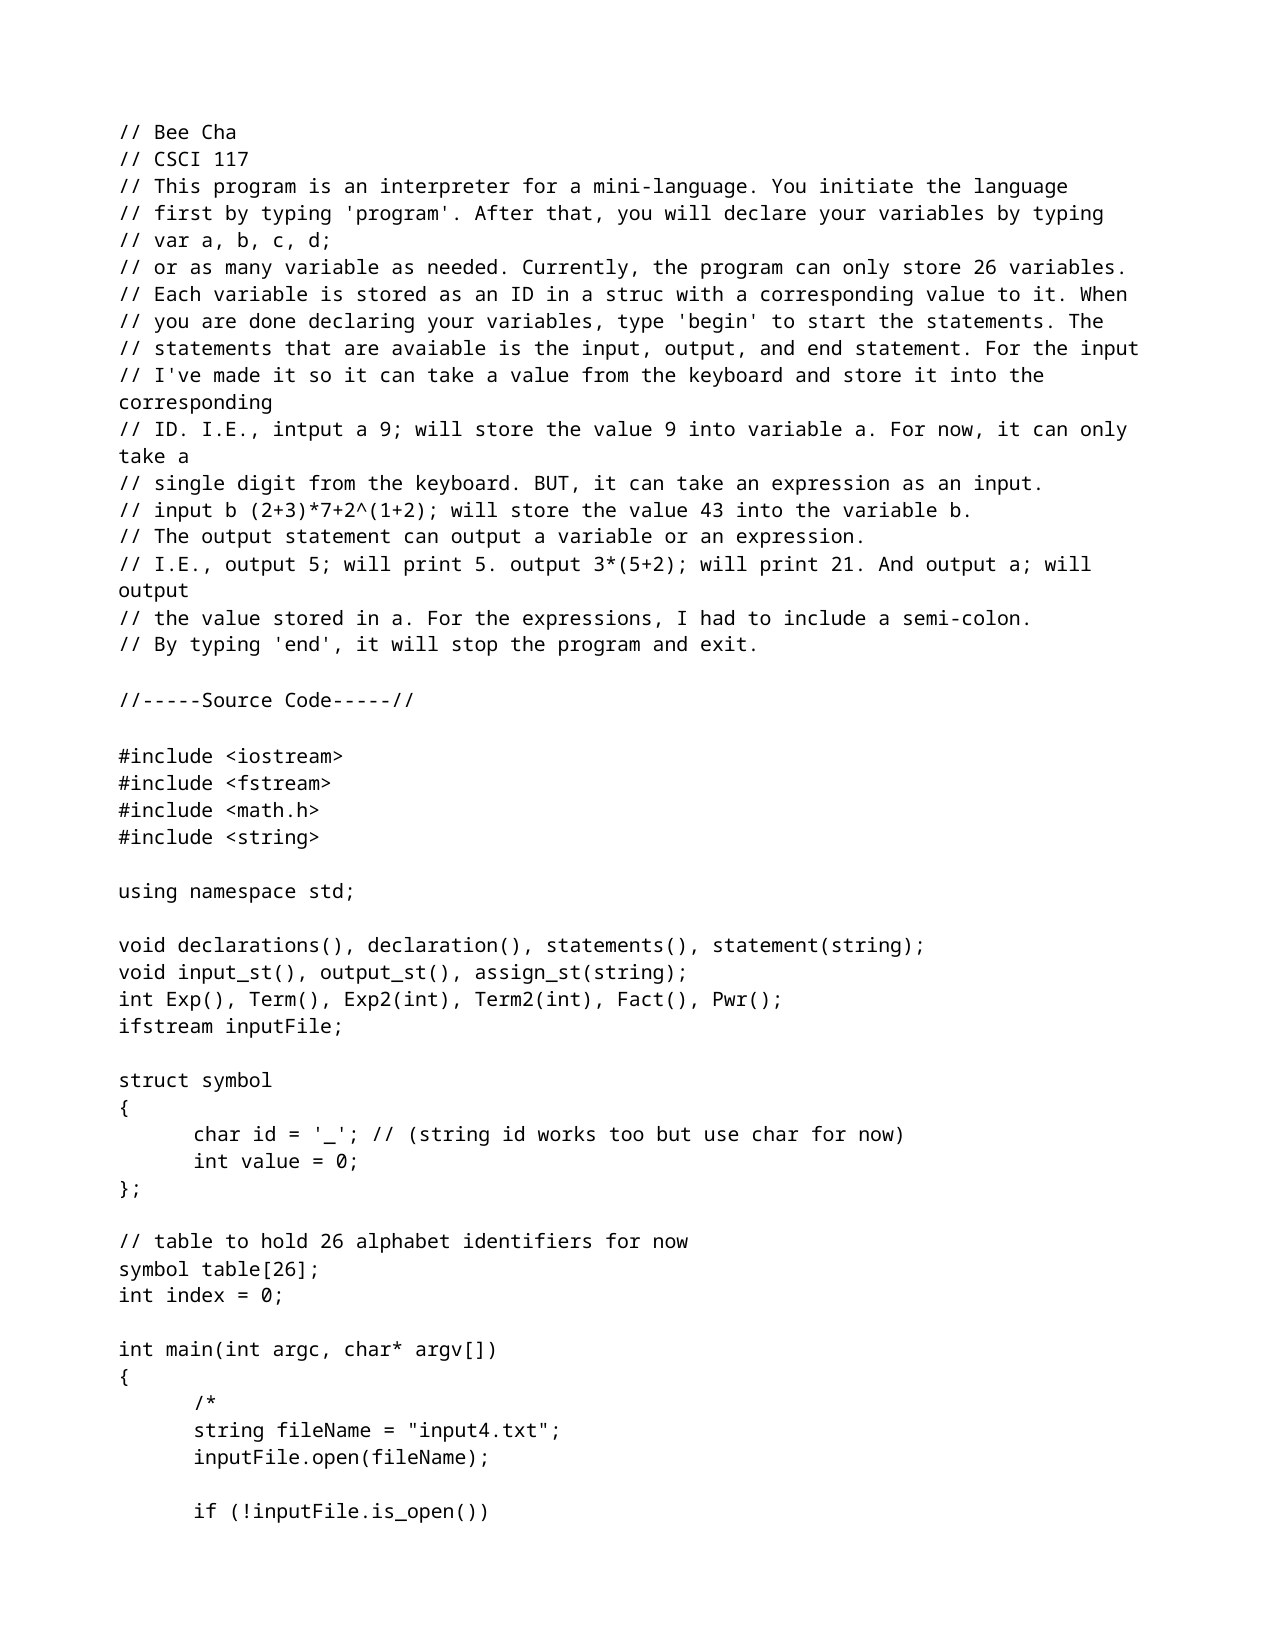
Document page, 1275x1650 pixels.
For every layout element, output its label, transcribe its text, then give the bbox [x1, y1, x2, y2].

text // statements that are avaiable is the input, output, and end statement. For the input [118, 334, 1157, 361]
text /* [118, 1390, 1157, 1417]
text void declarations(), declaration(), statements(), statement(string); [118, 931, 1157, 958]
text // The output statement can output a variable or an expression. [118, 523, 1157, 550]
text #include <math.h> [118, 796, 1157, 823]
text #include <iostream> [118, 742, 1157, 769]
text // Bee Cha [118, 118, 1157, 145]
text // you are done declaring your variables, type 'begin' to start the statements. The [118, 307, 1157, 334]
text // table to hold 26 alphabet identifiers for now [118, 1228, 1157, 1255]
text }; [118, 1174, 1157, 1201]
text // CSCI 117 [118, 145, 1157, 172]
text // This program is an interpreter for a mini-language. You initiate the language [118, 172, 1157, 199]
text struct symbol [118, 1066, 1157, 1093]
text char id = '_'; // (string id works too but use char for now) [118, 1120, 1157, 1147]
text // input b (2+3)*7+2^(1+2); will store the value 43 into the variable b. [118, 496, 1157, 523]
text //-----Source Code-----// [118, 686, 1157, 713]
text // By typing 'end', it will stop the program and exit. [118, 631, 1157, 658]
text #include <string> [118, 823, 1157, 850]
text // I've made it so it can take a value from the keyboard and store it into the corresponding [118, 361, 1157, 415]
text // Each variable is stored as an ID in a struc with a corresponding value to it. When [118, 280, 1157, 307]
text // the value stored in a. For the expressions, I had to include a semi-colon. [118, 604, 1157, 631]
text int main(int argc, char* argv[]) [118, 1336, 1157, 1363]
text ifstream inputFile; [118, 1012, 1157, 1039]
text // var a, b, c, d; [118, 226, 1157, 253]
text // I.E., output 5; will print 5. output 3*(5+2); will print 21. And output a; will output [118, 550, 1157, 604]
text int value = 0; [118, 1147, 1157, 1174]
text int index = 0; [118, 1282, 1157, 1309]
text string fileName = "input4.txt"; [118, 1417, 1157, 1444]
text int Exp(), Term(), Exp2(int), Term2(int), Fact(), Pwr(); [118, 985, 1157, 1012]
text symbol table[26]; [118, 1255, 1157, 1282]
text { [118, 1093, 1157, 1120]
text inputFile.open(fileName); [118, 1444, 1157, 1471]
text using namespace std; [118, 877, 1157, 904]
text // single digit from the keyboard. BUT, it can take an expression as an input. [118, 469, 1157, 496]
text // first by typing 'program'. After that, you will declare your variables by typing [118, 199, 1157, 226]
text if (!inputFile.is_open()) [118, 1498, 1157, 1524]
text { [118, 1363, 1157, 1390]
text #include <fstream> [118, 769, 1157, 796]
text void input_st(), output_st(), assign_st(string); [118, 958, 1157, 985]
text // or as many variable as needed. Currently, the program can only store 26 variables. [118, 253, 1157, 280]
text // ID. I.E., intput a 9; will store the value 9 into variable a. For now, it can only take a [118, 415, 1157, 469]
